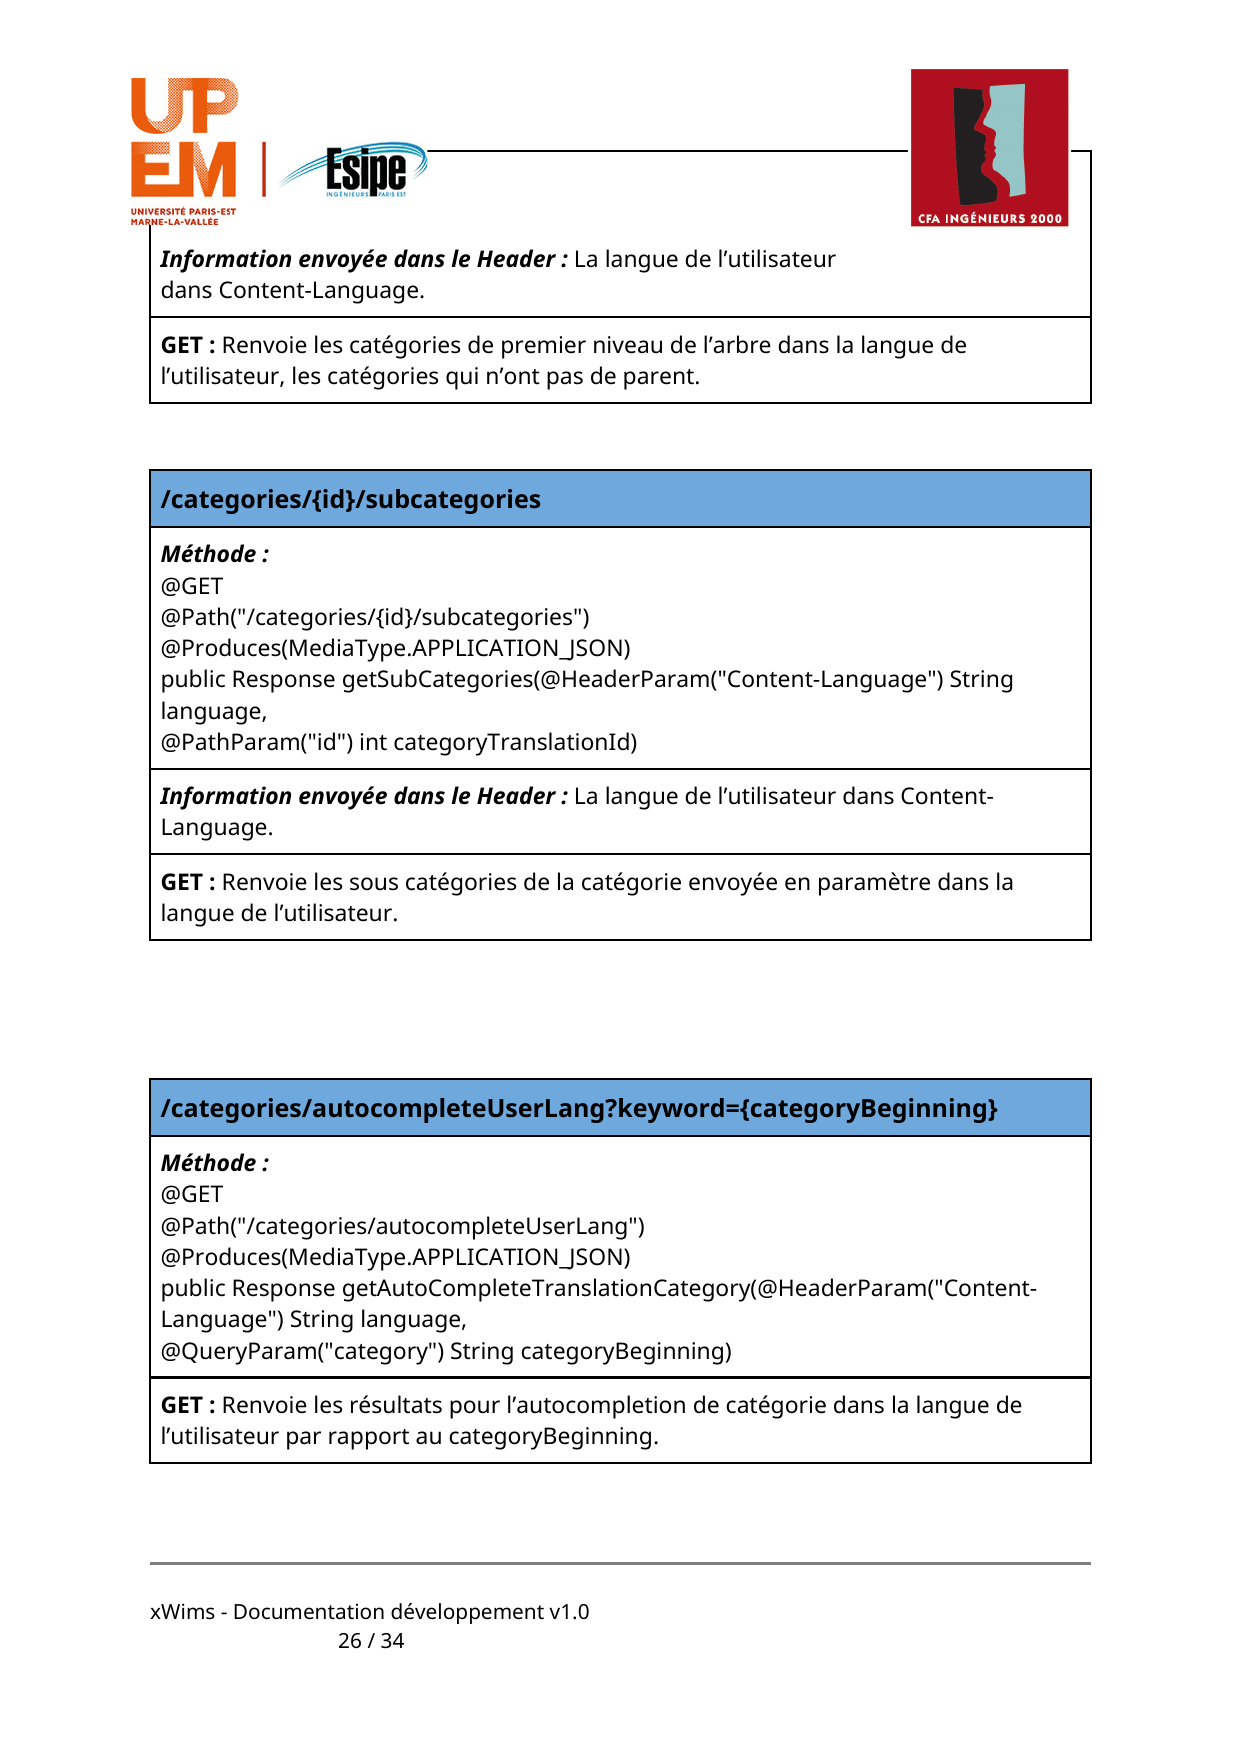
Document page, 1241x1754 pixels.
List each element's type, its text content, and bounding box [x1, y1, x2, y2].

table_cell Méthode : @GET @Path("/categories/{id}/subcategories") @Produces(MediaType.APPLICATION_JSON) public Response getSubCategories(@HeaderParam("Content-Language") String language, @PathParam("id") int categoryTranslationId) [151, 528, 1090, 768]
table_header /categories/{id}/subcategories [151, 471, 1090, 526]
picture [131, 78, 428, 225]
table_header /categories/autocompleteUserLang?keyword={categoryBeginning} [151, 1080, 1090, 1135]
table_cell GET : Renvoie les résultats pour l’autocompletion de catégorie dans la langue de l’utilisateur par rapport au categoryBeginning. [151, 1379, 1090, 1462]
picture [907, 66, 1072, 230]
table_cell GET : Renvoie les catégories de premier niveau de l’arbre dans la langue de l’utilisateur, les catégories qui n’ont pas de parent. [151, 318, 1090, 402]
table_cell Information envoyée dans le Header : La langue de l’utilisateur dans Content-Language. [151, 770, 1090, 853]
table_cell Information envoyée dans le Header : La langue de l’utilisateur dans Content-Language. [151, 225, 1090, 316]
table_cell GET : Renvoie les sous catégories de la catégorie envoyée en paramètre dans la langue de l’utilisateur. [151, 855, 1090, 938]
table_cell [428, 152, 907, 224]
table_cell Méthode : @GET @Path("/categories/autocompleteUserLang") @Produces(MediaType.APPLICATION_JSON) public Response getAutoCompleteTranslationCategory(@HeaderParam("Content-Language") String language, @QueryParam("category") String categoryBeginning) [151, 1137, 1090, 1376]
